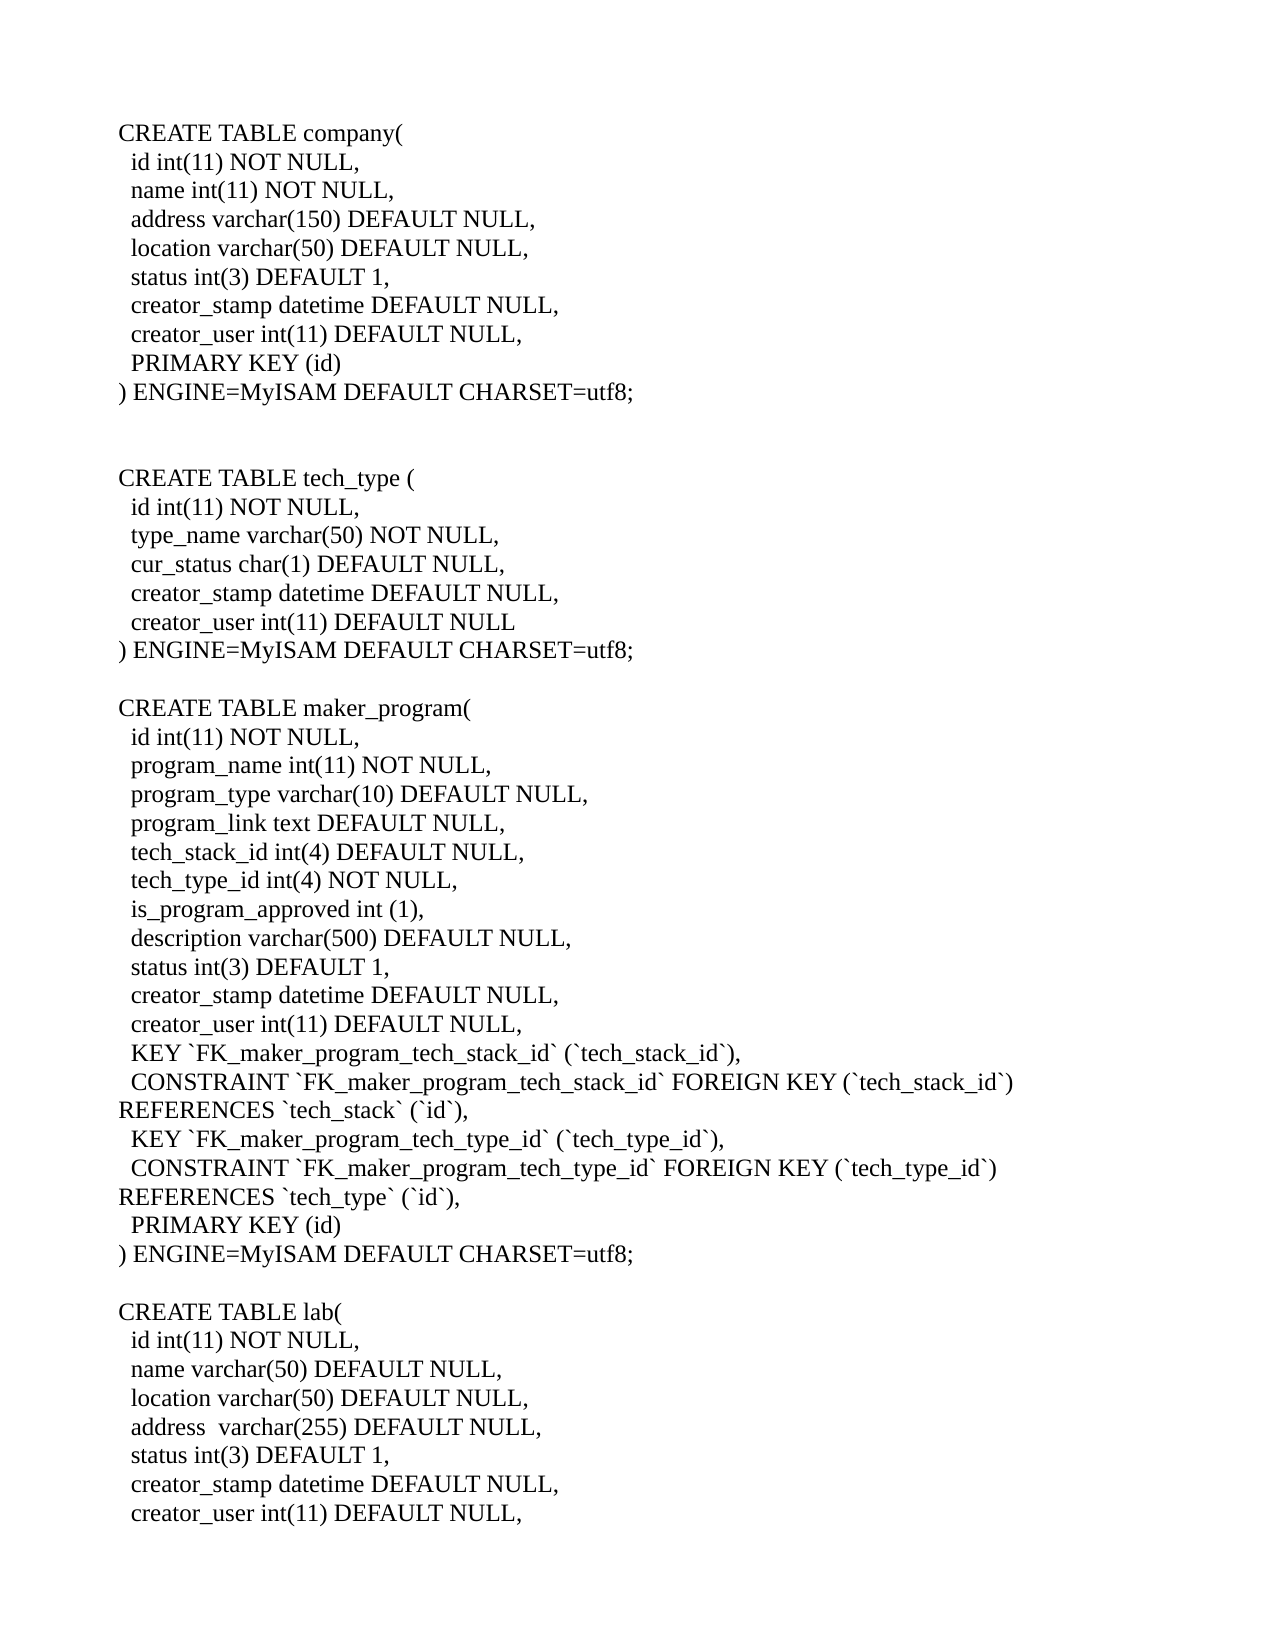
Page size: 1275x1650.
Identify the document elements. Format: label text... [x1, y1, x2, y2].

text ) ENGINE=MyISAM DEFAULT CHARSET=utf8; [118, 636, 1157, 664]
text id int(11) NOT NULL, [118, 1326, 1157, 1354]
text CREATE TABLE tech_type ( [118, 463, 1157, 492]
text cur_status char(1) DEFAULT NULL, [118, 549, 1157, 578]
text location varchar(50) DEFAULT NULL, [118, 233, 1157, 262]
text address varchar(150) DEFAULT NULL, [118, 204, 1157, 233]
text id int(11) NOT NULL, [118, 147, 1157, 176]
text tech_type_id int(4) NOT NULL, [118, 866, 1157, 894]
text address varchar(255) DEFAULT NULL, [118, 1412, 1157, 1441]
text status int(3) DEFAULT 1, [118, 952, 1157, 981]
text tech_stack_id int(4) DEFAULT NULL, [118, 837, 1157, 866]
text creator_user int(11) DEFAULT NULL, [118, 1009, 1157, 1038]
text creator_stamp datetime DEFAULT NULL, [118, 1469, 1157, 1498]
text CONSTRAINT `FK_maker_program_tech_stack_id` FOREIGN KEY (`tech_stack_id`) REFERENCES `tech_stack` (`id`), [118, 1067, 1157, 1124]
text KEY `FK_maker_program_tech_type_id` (`tech_type_id`), [118, 1124, 1157, 1153]
text ) ENGINE=MyISAM DEFAULT CHARSET=utf8; [118, 1239, 1157, 1268]
text name int(11) NOT NULL, [118, 176, 1157, 204]
text status int(3) DEFAULT 1, [118, 262, 1157, 291]
text name varchar(50) DEFAULT NULL, [118, 1354, 1157, 1383]
text program_link text DEFAULT NULL, [118, 808, 1157, 837]
text status int(3) DEFAULT 1, [118, 1441, 1157, 1469]
text program_type varchar(10) DEFAULT NULL, [118, 779, 1157, 808]
text CONSTRAINT `FK_maker_program_tech_type_id` FOREIGN KEY (`tech_type_id`) REFERENCES `tech_type` (`id`), [118, 1153, 1157, 1211]
text ) ENGINE=MyISAM DEFAULT CHARSET=utf8; [118, 377, 1157, 406]
text creator_stamp datetime DEFAULT NULL, [118, 981, 1157, 1009]
text location varchar(50) DEFAULT NULL, [118, 1383, 1157, 1412]
text creator_user int(11) DEFAULT NULL, [118, 319, 1157, 348]
text creator_user int(11) DEFAULT NULL, [118, 1498, 1157, 1527]
text PRIMARY KEY (id) [118, 1211, 1157, 1239]
text program_name int(11) NOT NULL, [118, 751, 1157, 779]
text KEY `FK_maker_program_tech_stack_id` (`tech_stack_id`), [118, 1038, 1157, 1067]
text is_program_approved int (1), [118, 894, 1157, 923]
text description varchar(500) DEFAULT NULL, [118, 923, 1157, 952]
text creator_user int(11) DEFAULT NULL [118, 607, 1157, 636]
text id int(11) NOT NULL, [118, 722, 1157, 751]
text creator_stamp datetime DEFAULT NULL, [118, 291, 1157, 319]
text creator_stamp datetime DEFAULT NULL, [118, 578, 1157, 607]
text id int(11) NOT NULL, [118, 492, 1157, 521]
text type_name varchar(50) NOT NULL, [118, 521, 1157, 549]
text CREATE TABLE company( [118, 118, 1157, 147]
text CREATE TABLE lab( [118, 1297, 1157, 1326]
text PRIMARY KEY (id) [118, 348, 1157, 377]
text CREATE TABLE maker_program( [118, 693, 1157, 722]
